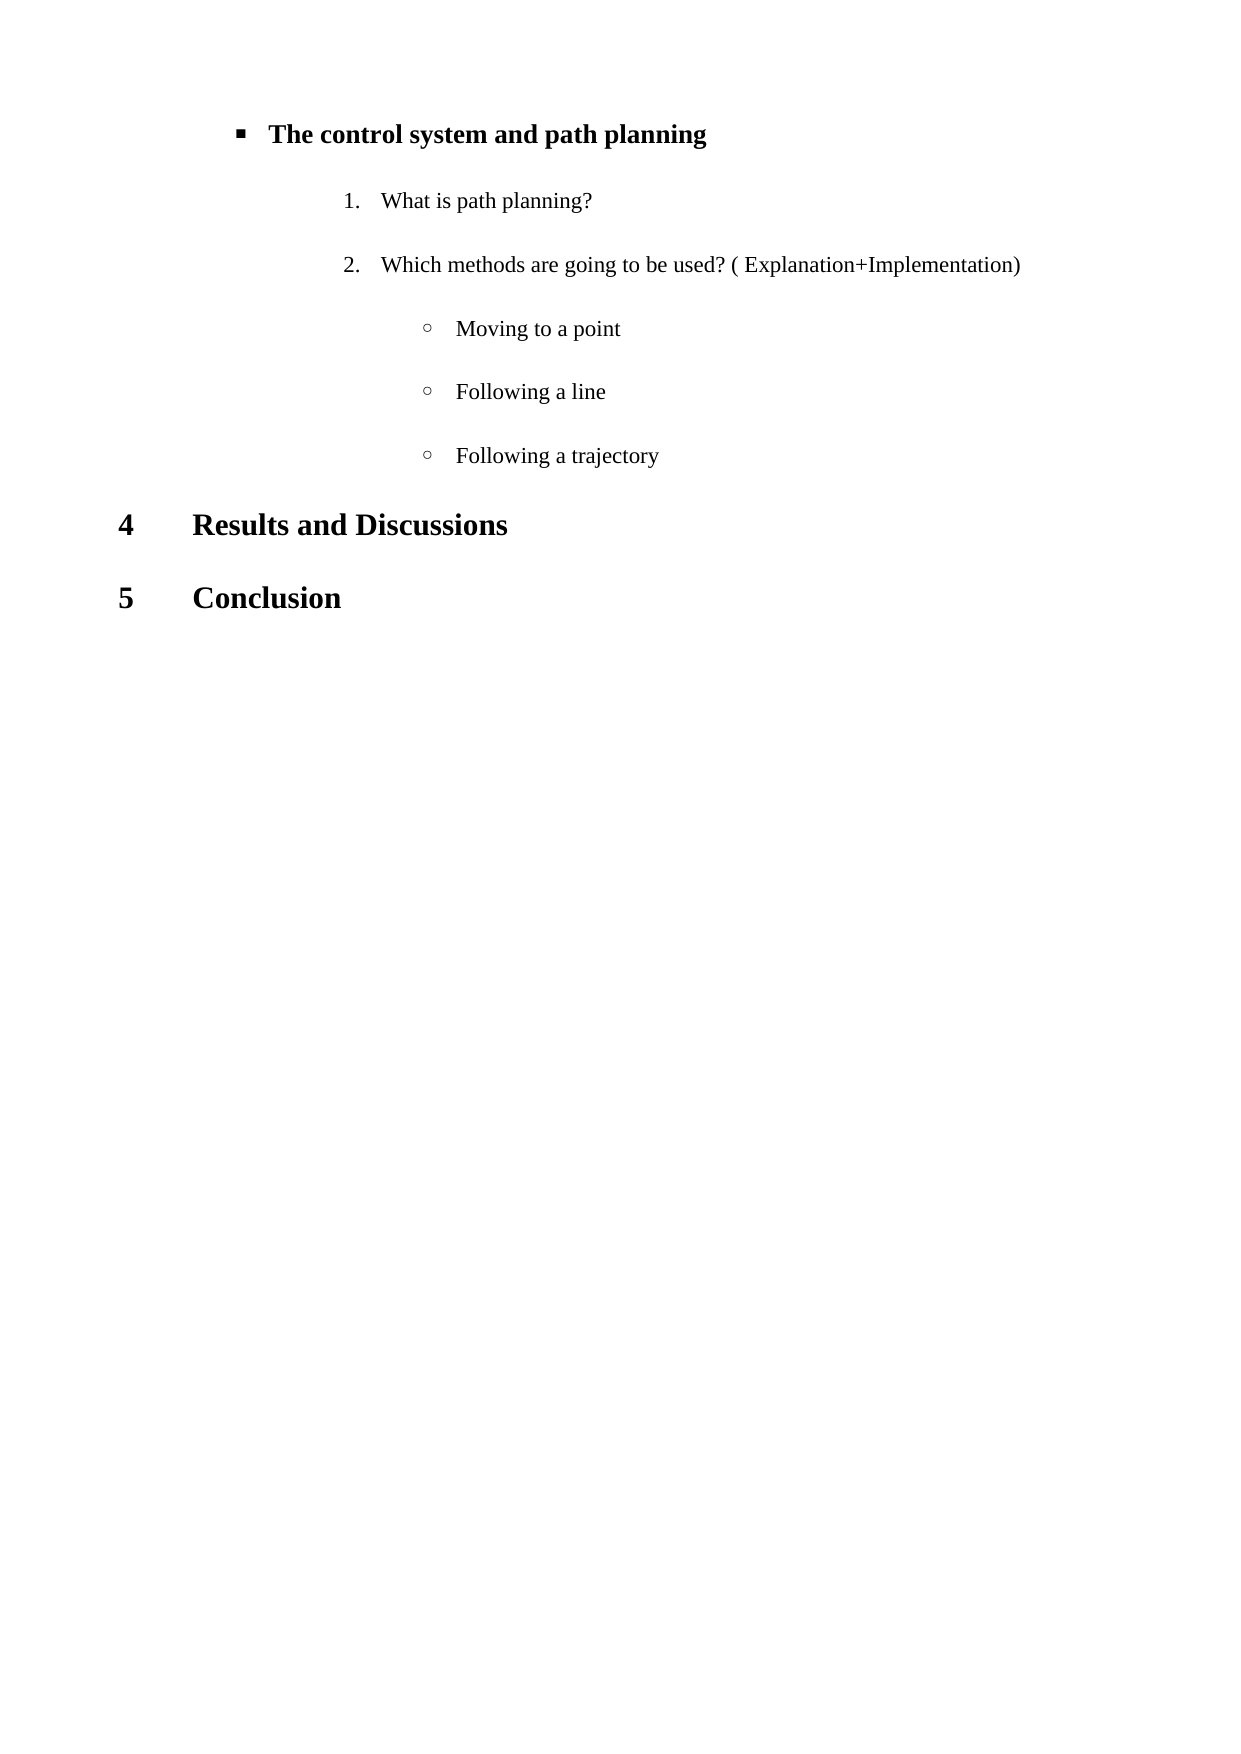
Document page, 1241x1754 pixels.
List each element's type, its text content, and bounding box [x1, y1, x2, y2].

subtitle Conclusion [118, 579, 1122, 616]
subtitle The control system and path planning [231, 118, 1122, 149]
subtitle Following a trajectory [418, 442, 1122, 469]
subtitle Moving to a point [418, 314, 1122, 341]
subtitle Which methods are going to be used? ( Explanation+Implementation) [343, 251, 1122, 277]
subtitle Following a line [418, 378, 1122, 405]
subtitle Results and Discussions [118, 506, 1122, 542]
subtitle What is path planning? [343, 187, 1122, 213]
